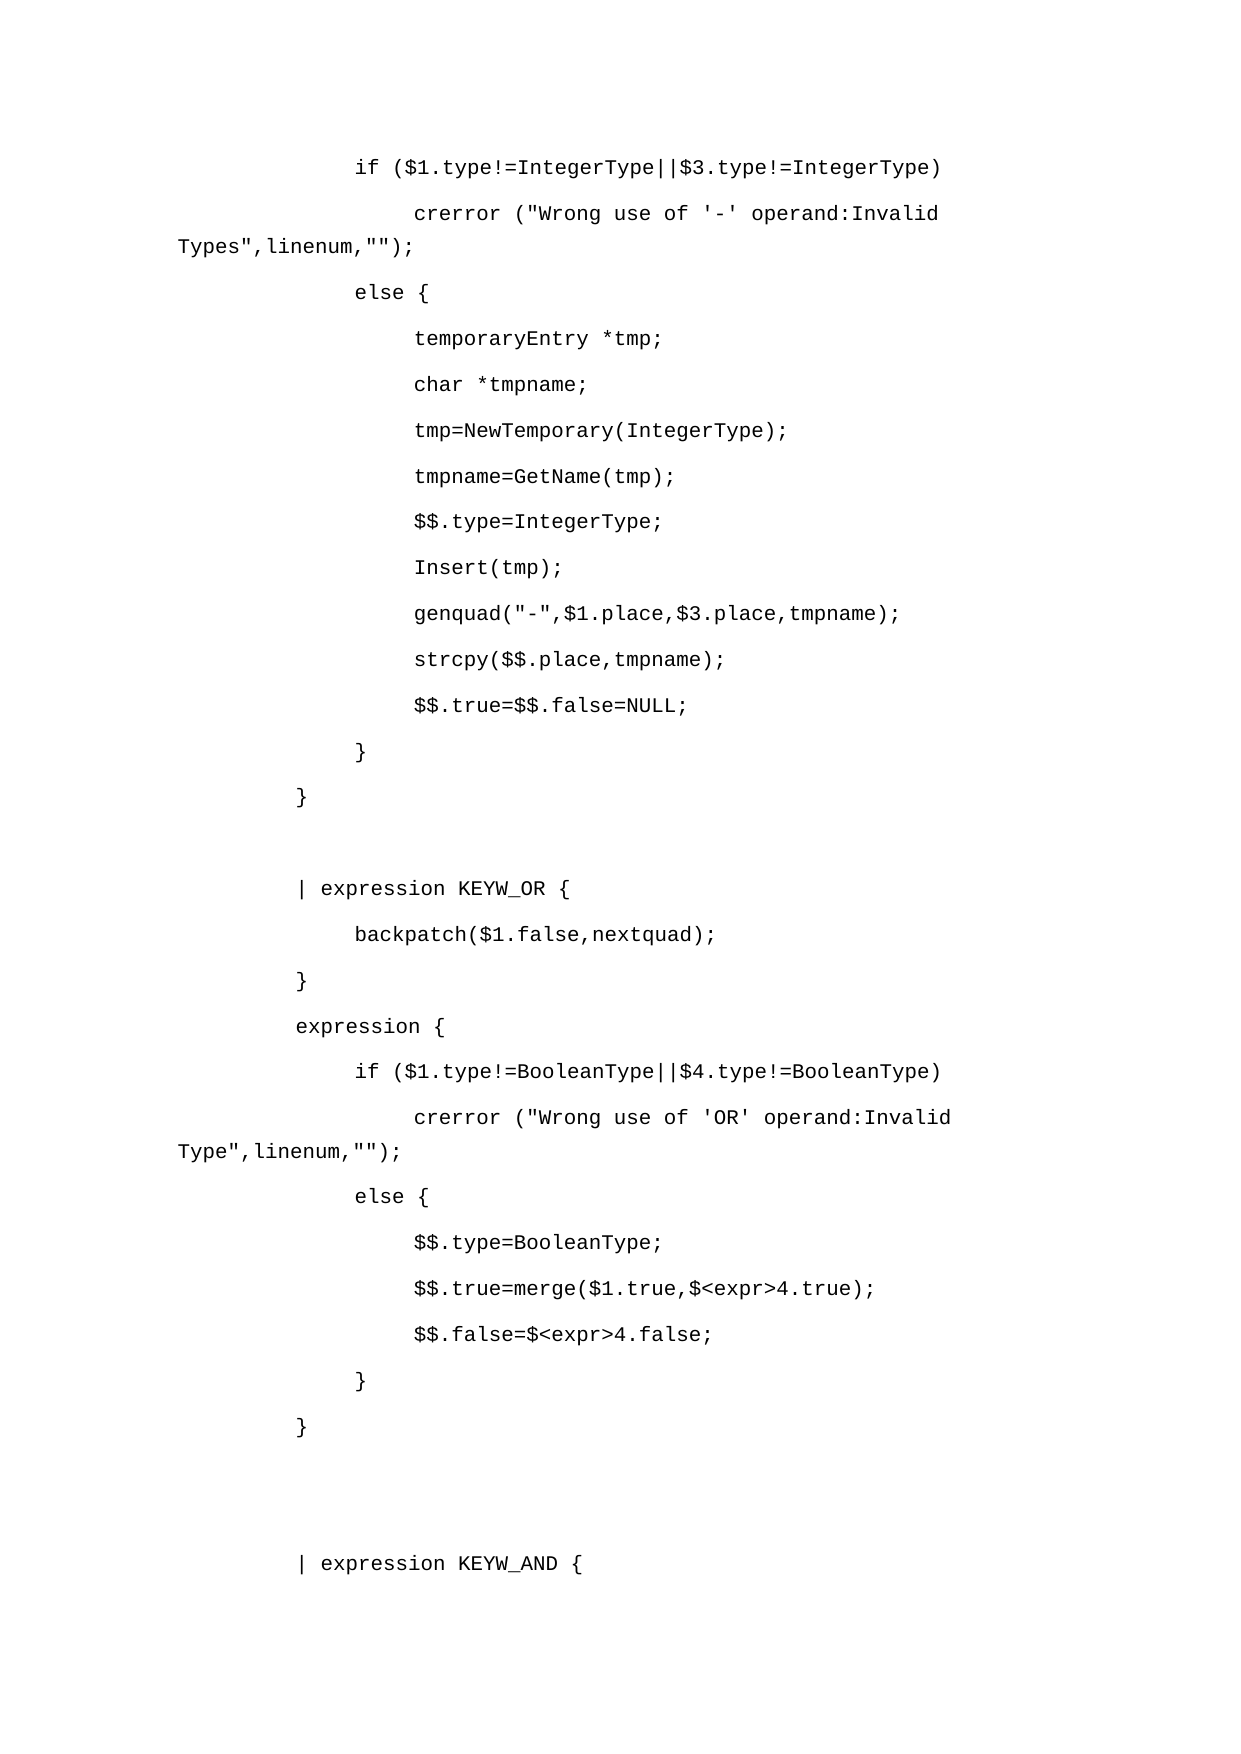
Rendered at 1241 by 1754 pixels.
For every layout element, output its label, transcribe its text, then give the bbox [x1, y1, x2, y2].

text temporaryEntry *tmp; [177, 318, 1063, 352]
text | expression KEYW_AND { [177, 1543, 1063, 1577]
text strcpy($$.place,tmpname); [177, 639, 1063, 673]
text $$.true=merge($1.true,$<expr>4.true); [177, 1268, 1063, 1302]
text $$.false=$<expr>4.false; [177, 1314, 1063, 1348]
text else { [177, 273, 1063, 306]
text tmpname=GetName(tmp); [177, 456, 1063, 489]
text Insert(tmp); [177, 548, 1063, 581]
text $$.type=BooleanType; [177, 1223, 1063, 1256]
text tmp=NewTemporary(IntegerType); [177, 410, 1063, 443]
text } [177, 777, 1063, 810]
text $$.type=IntegerType; [177, 502, 1063, 535]
text } [177, 1406, 1063, 1439]
text if ($1.type!=BooleanType||$4.type!=BooleanType) [177, 1052, 1063, 1085]
text | expression KEYW_OR { [177, 868, 1063, 902]
text expression { [177, 1006, 1063, 1039]
text char *tmpname; [177, 364, 1063, 398]
text crerror ("Wrong use of 'OR' operand:Invalid Type",linenum,""); [177, 1098, 1063, 1164]
text backpatch($1.false,nextquad); [177, 914, 1063, 948]
text if ($1.type!=IntegerType||$3.type!=IntegerType) [177, 148, 1063, 181]
text genquad("-",$1.place,$3.place,tmpname); [177, 593, 1063, 627]
text else { [177, 1177, 1063, 1210]
text } [177, 1360, 1063, 1393]
text crerror ("Wrong use of '-' operand:Invalid Types",linenum,""); [177, 193, 1063, 260]
text } [177, 731, 1063, 764]
text $$.true=$$.false=NULL; [177, 685, 1063, 718]
text } [177, 960, 1063, 993]
